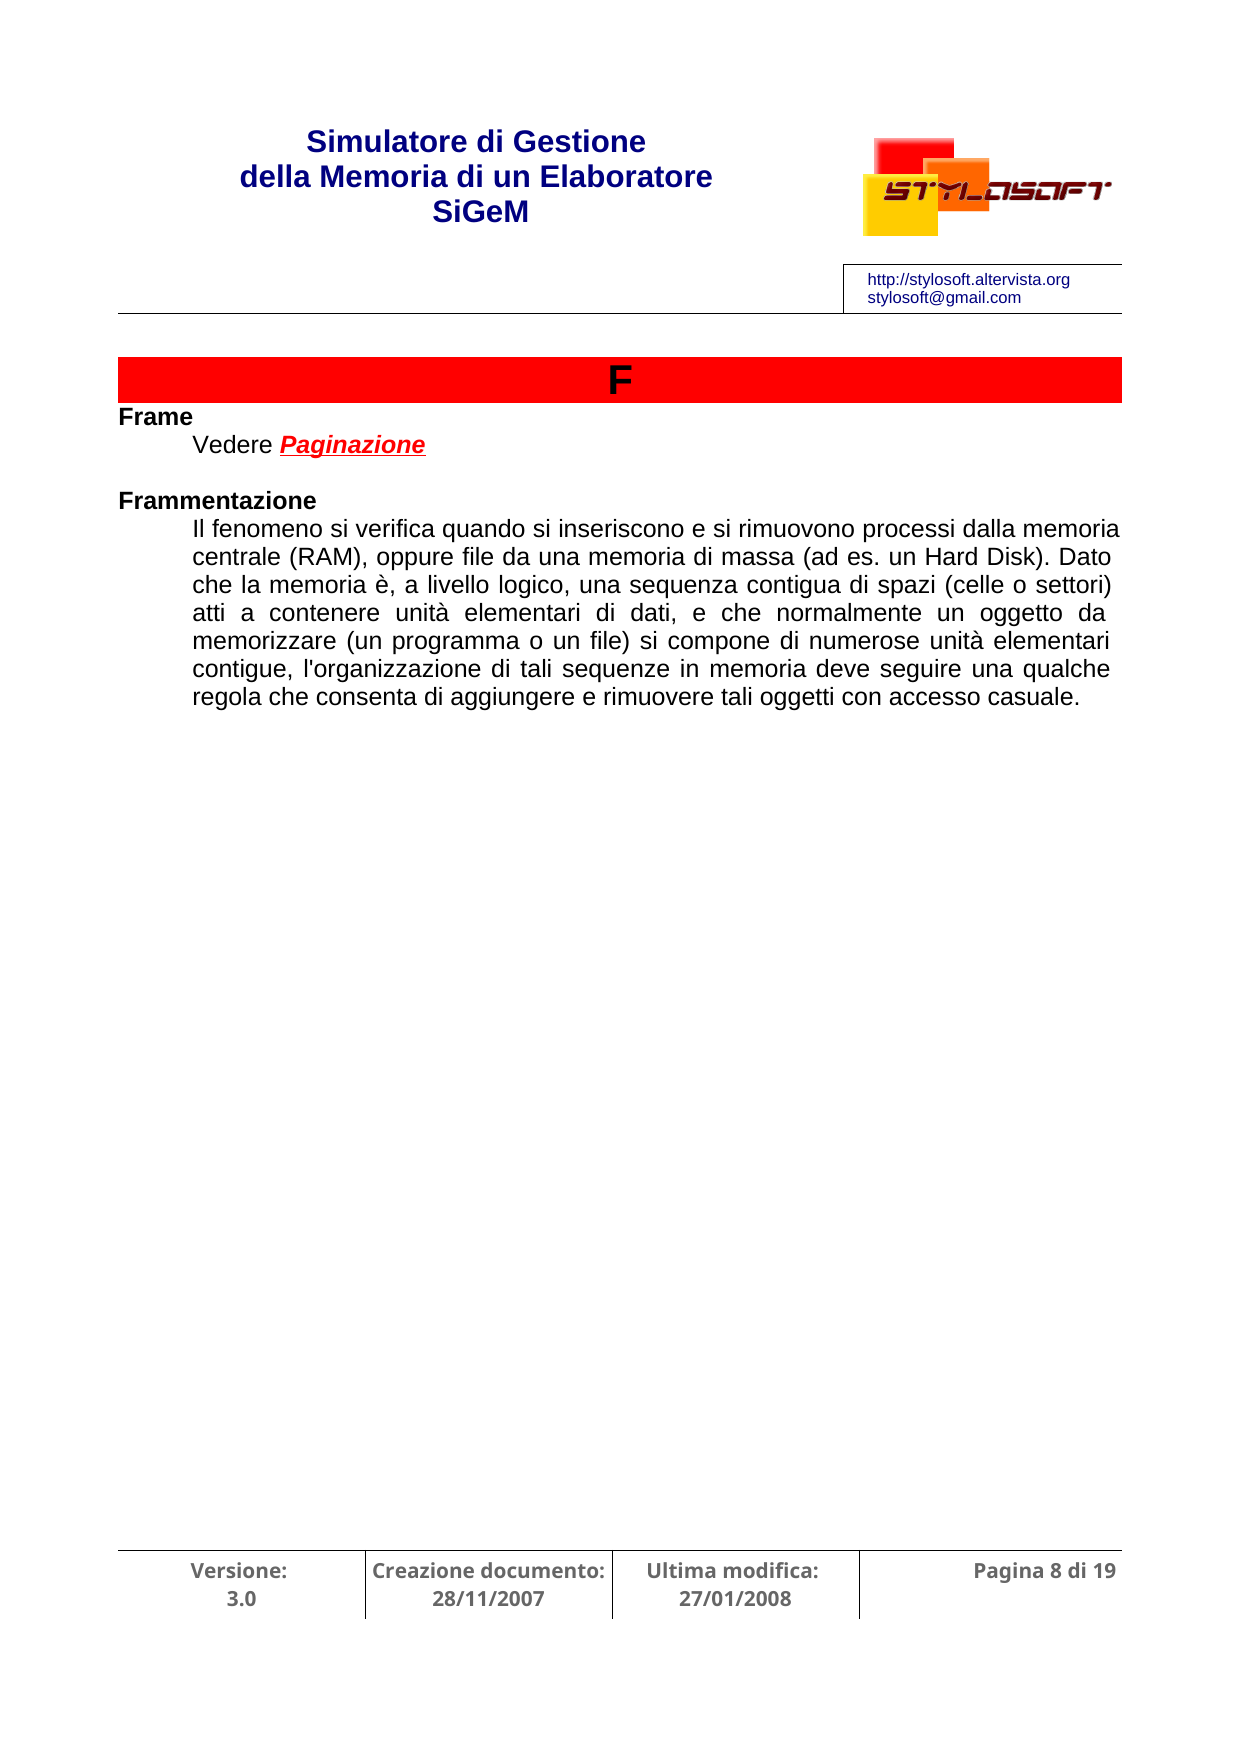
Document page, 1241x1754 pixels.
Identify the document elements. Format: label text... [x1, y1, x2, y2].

text Frammentazione [118, 487, 1122, 515]
picture [848, 123, 1117, 247]
text Vedere Paginazione [118, 431, 1122, 459]
text Il fenomeno si verifica quando si inseriscono e si rimuovono processi dalla memoria centrale (RAM), oppure file da una memoria di massa (ad es. un Hard Disk). Dato che la memoria è, a livello logico, una sequenza contigua di spazi (celle o settori) atti a contenere unità elementari di dati, e che normalmente un oggetto da memorizzare (un programma o un file) si compone di numerose unità elementari contigue, l'organizzazione di tali sequenze in memoria deve seguire una qualche regola che consenta di aggiungere e rimuovere tali oggetti con accesso casuale. [118, 515, 1122, 710]
text Frame [118, 403, 1122, 431]
